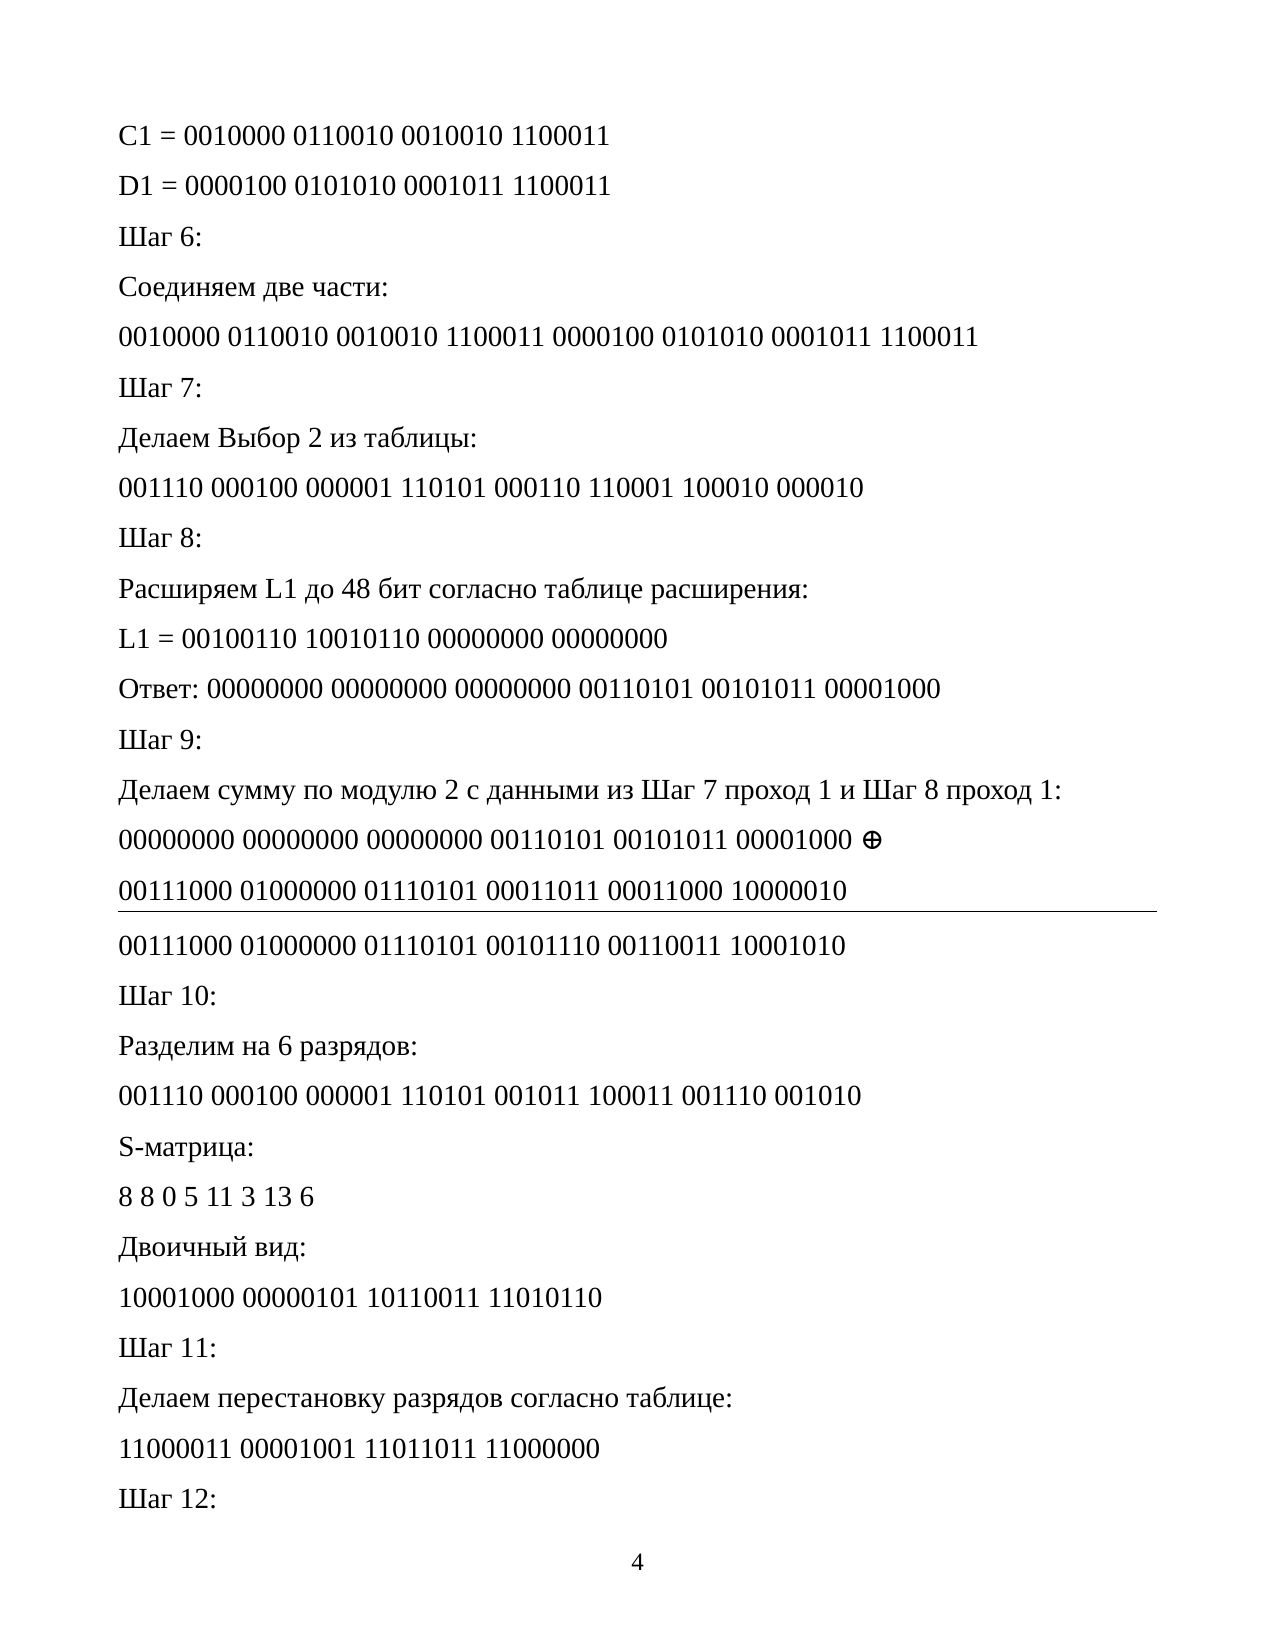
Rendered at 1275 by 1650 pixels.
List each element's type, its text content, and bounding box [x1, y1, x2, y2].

text Двоичный вид: [118, 1229, 1157, 1263]
text Ответ: 00000000 00000000 00000000 00110101 00101011 00001000 [118, 672, 1157, 705]
text 00111000 01000000 01110101 00011011 00011000 10000010 [118, 873, 1157, 911]
text Расширяем L1 до 48 бит согласно таблице расширения: [118, 571, 1157, 604]
text D1 = 0000100 0101010 0001011 1100011 [118, 168, 1157, 202]
text Шаг 10: [118, 978, 1157, 1011]
text Делаем перестановку разрядов согласно таблице: [118, 1380, 1157, 1414]
text 001110 000100 000001 110101 000110 110001 100010 000010 [118, 470, 1157, 504]
text 10001000 00000101 10110011 11010110 [118, 1280, 1157, 1313]
text Шаг 11: [118, 1330, 1157, 1364]
text S-матрица: [118, 1129, 1157, 1162]
text Шаг 9: [118, 722, 1157, 755]
text 001110 000100 000001 110101 001011 100011 001110 001010 [118, 1078, 1157, 1112]
text Шаг 7: [118, 370, 1157, 403]
text 0010000 0110010 0010010 1100011 0000100 0101010 0001011 1100011 [118, 319, 1157, 353]
text Шаг 12: [118, 1481, 1157, 1514]
text Соединяем две части: [118, 269, 1157, 303]
text Шаг 8: [118, 521, 1157, 554]
text Разделим на 6 разрядов: [118, 1028, 1157, 1062]
text Делаем сумму по модулю 2 с данными из Шаг 7 проход 1 и Шаг 8 проход 1: [118, 772, 1157, 806]
text Делаем Выбор 2 из таблицы: [118, 420, 1157, 453]
text Шаг 6: [118, 219, 1157, 252]
text 00000000 00000000 00000000 00110101 00101011 00001000 ⊕ [118, 822, 1157, 856]
text C1 = 0010000 0110010 0010010 1100011 [118, 118, 1157, 152]
text 11000011 00001001 11011011 11000000 [118, 1431, 1157, 1464]
text L1 = 00100110 10010110 00000000 00000000 [118, 621, 1157, 655]
text 00111000 01000000 01110101 00101110 00110011 10001010 [118, 928, 1157, 961]
text 8 8 0 5 11 3 13 6 [118, 1179, 1157, 1213]
